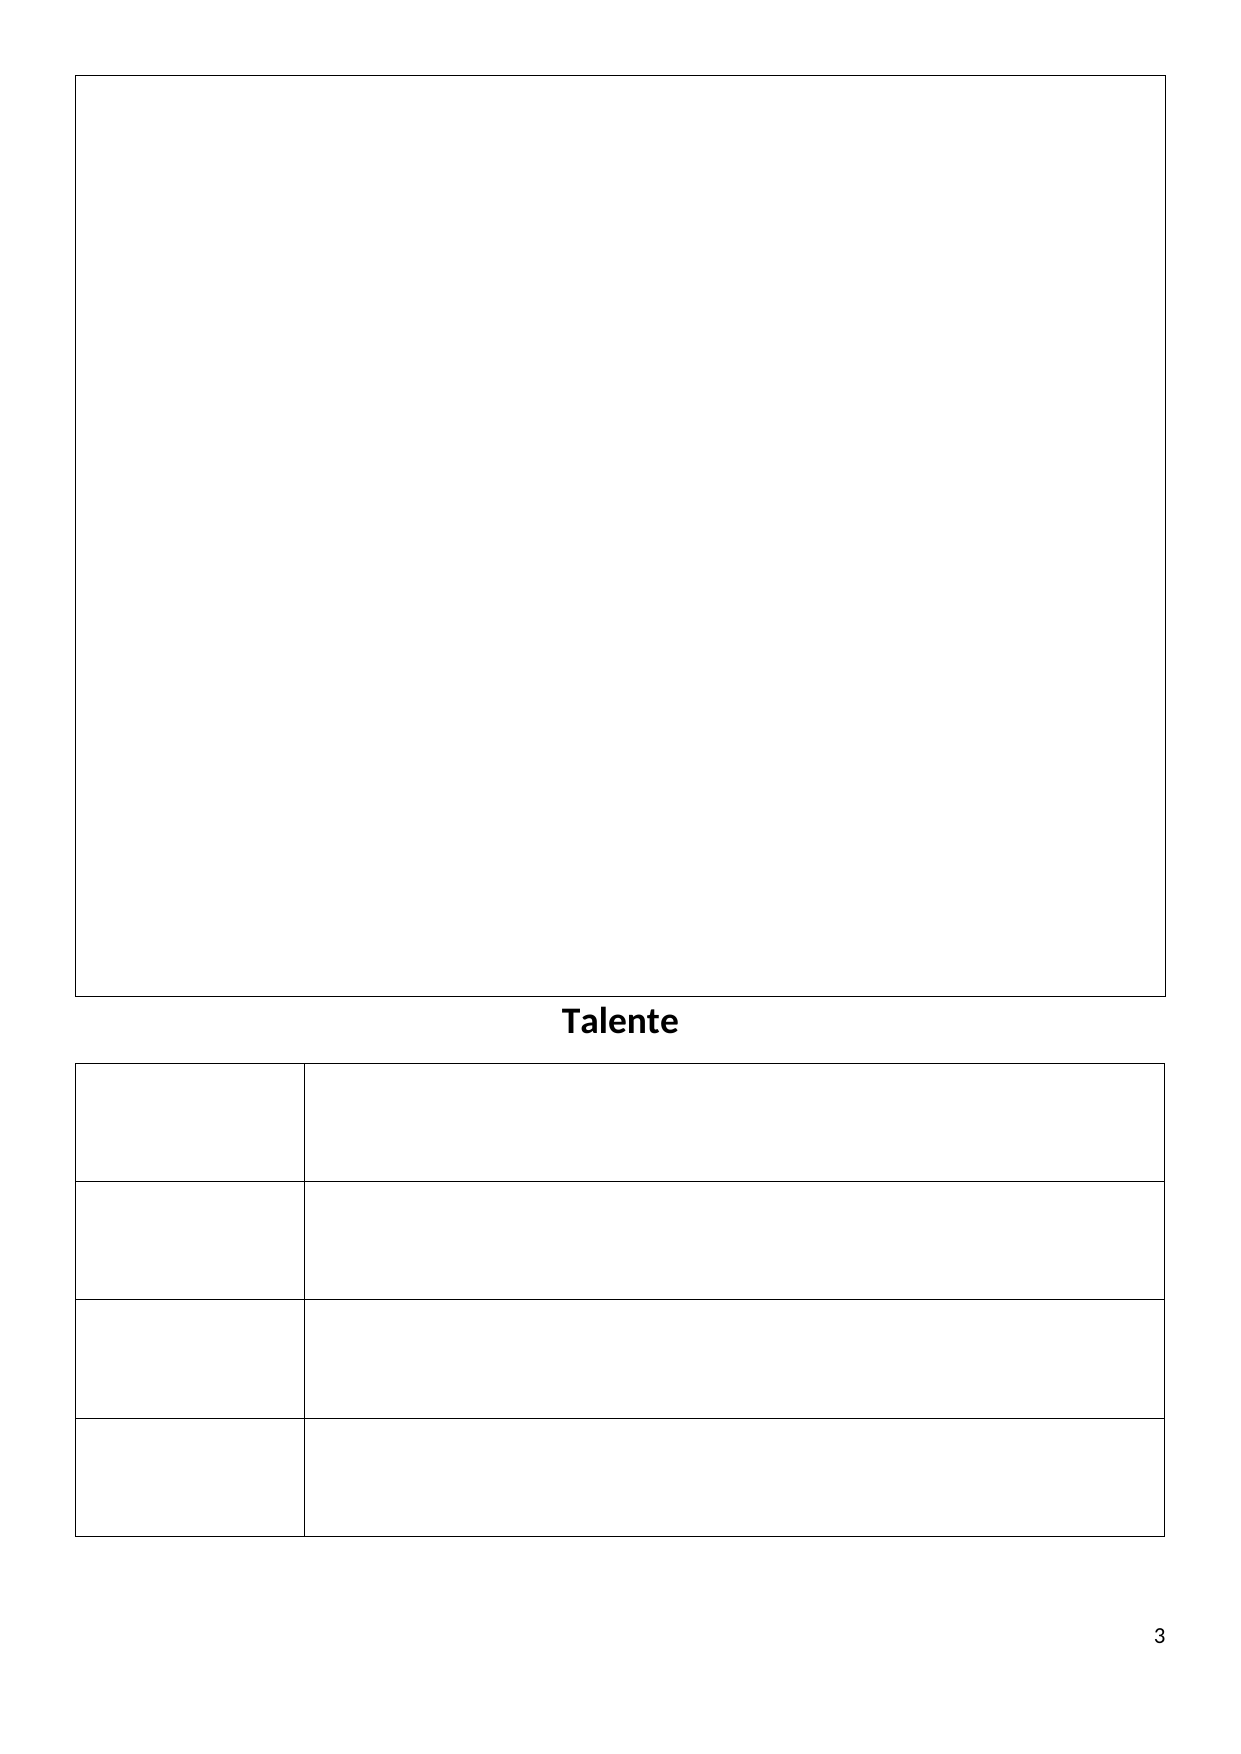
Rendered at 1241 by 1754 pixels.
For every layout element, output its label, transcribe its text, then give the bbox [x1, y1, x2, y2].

table_cell [76, 1182, 304, 1299]
table_header [305, 1064, 1164, 1181]
table_header [76, 1064, 304, 1181]
table_cell [305, 1300, 1164, 1417]
table_cell [76, 76, 1165, 996]
table_cell [305, 1182, 1164, 1299]
text Talente [75, 997, 1165, 1043]
table_cell [305, 1419, 1164, 1536]
table_cell [76, 1300, 304, 1417]
table_cell [76, 1419, 304, 1536]
